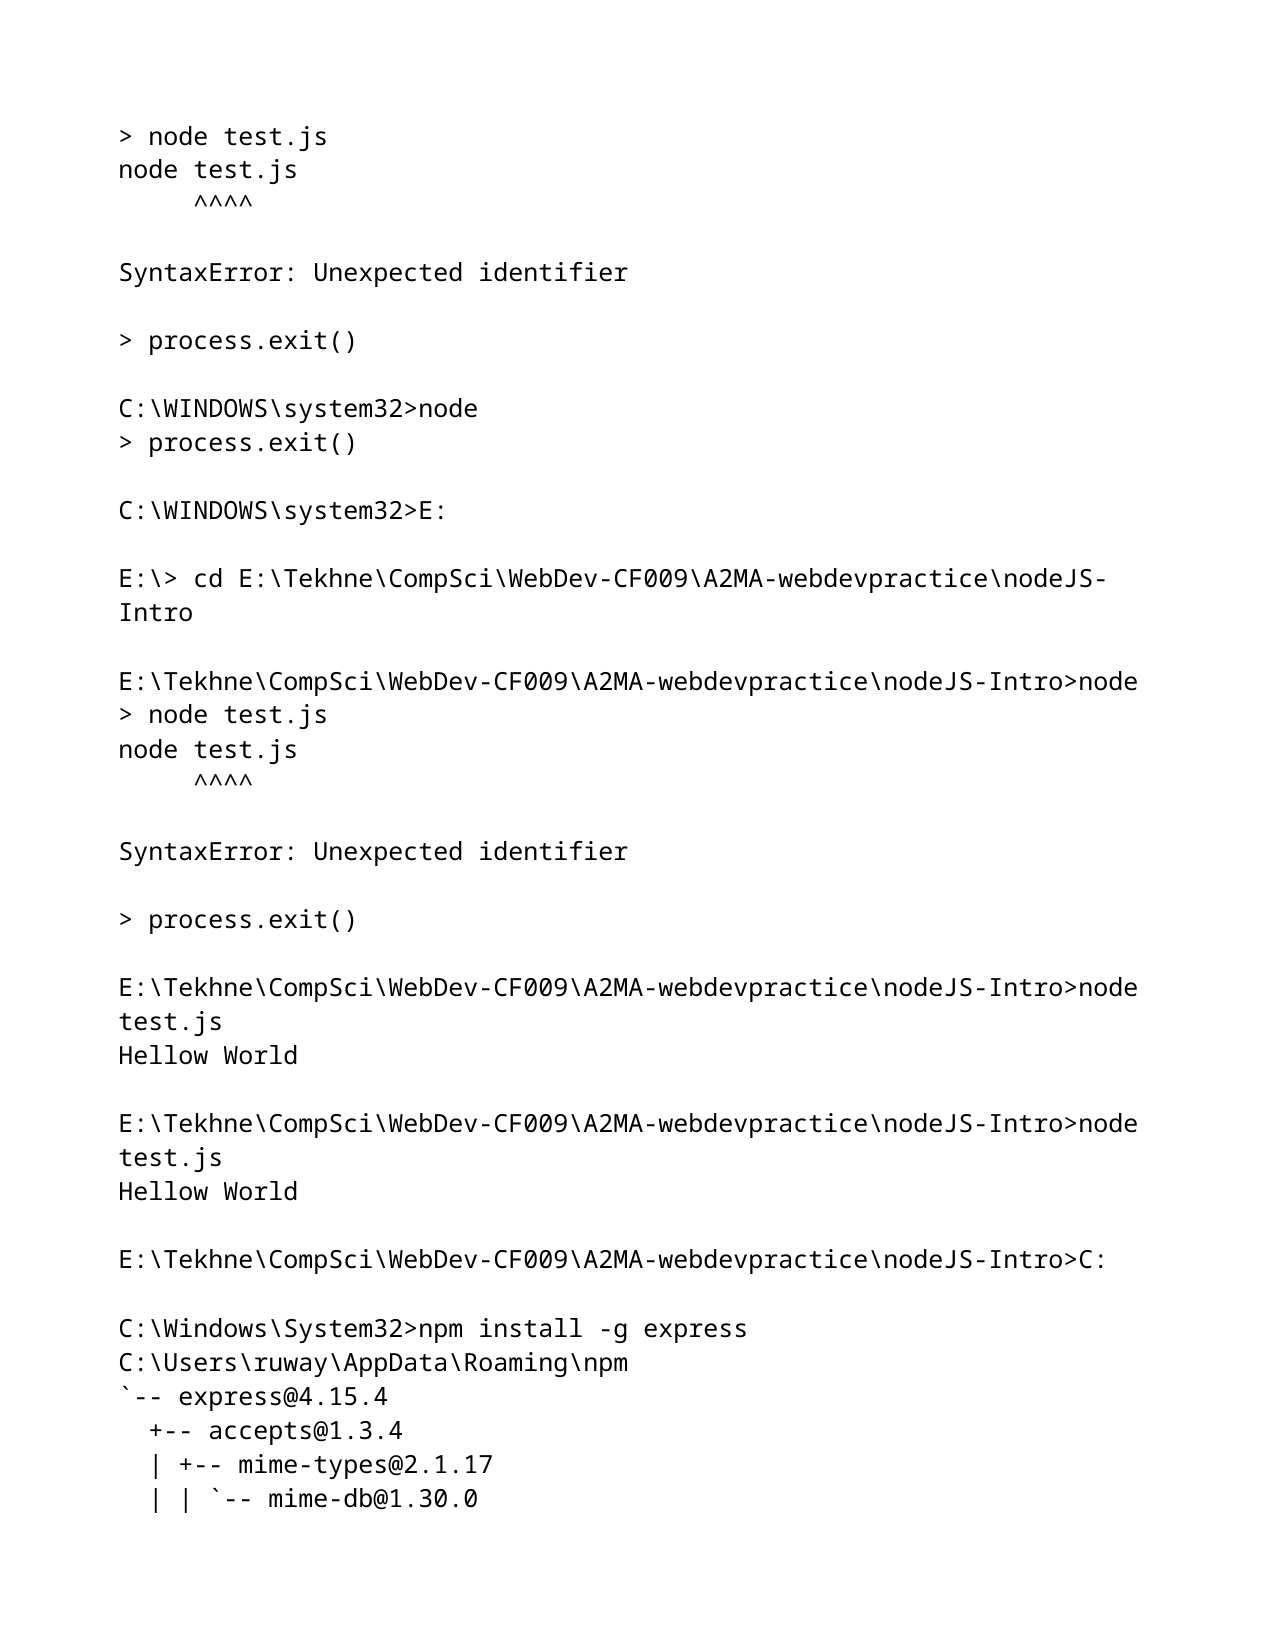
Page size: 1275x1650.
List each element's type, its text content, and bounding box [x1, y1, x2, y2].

text C:\Users\ruway\AppData\Roaming\npm [118, 1344, 1157, 1378]
text Hellow World [118, 1174, 1157, 1208]
text node test.js [118, 152, 1157, 186]
text E:\> cd E:\Tekhne\CompSci\WebDev-CF009\A2MA-webdevpractice\nodeJS-Intro [118, 561, 1157, 629]
text > node test.js [118, 697, 1157, 731]
text ^^^^ [118, 186, 1157, 220]
text Hellow World [118, 1038, 1157, 1072]
text > process.exit() [118, 902, 1157, 936]
text ^^^^ [118, 765, 1157, 799]
text > process.exit() [118, 322, 1157, 357]
text +-- accepts@1.3.4 [118, 1412, 1157, 1447]
text C:\WINDOWS\system32>node [118, 391, 1157, 425]
text node test.js [118, 731, 1157, 765]
text E:\Tekhne\CompSci\WebDev-CF009\A2MA-webdevpractice\nodeJS-Intro>node [118, 663, 1157, 697]
text > node test.js [118, 118, 1157, 152]
text > process.exit() [118, 425, 1157, 459]
text | +-- mime-types@2.1.17 [118, 1447, 1157, 1481]
text C:\Windows\System32>npm install -g express [118, 1310, 1157, 1344]
text SyntaxError: Unexpected identifier [118, 833, 1157, 867]
text SyntaxError: Unexpected identifier [118, 254, 1157, 288]
text E:\Tekhne\CompSci\WebDev-CF009\A2MA-webdevpractice\nodeJS-Intro>node test.js [118, 1106, 1157, 1174]
text C:\WINDOWS\system32>E: [118, 493, 1157, 527]
text E:\Tekhne\CompSci\WebDev-CF009\A2MA-webdevpractice\nodeJS-Intro>node test.js [118, 970, 1157, 1038]
text `-- express@4.15.4 [118, 1378, 1157, 1412]
text E:\Tekhne\CompSci\WebDev-CF009\A2MA-webdevpractice\nodeJS-Intro>C: [118, 1242, 1157, 1276]
text | | `-- mime-db@1.30.0 [118, 1481, 1157, 1515]
